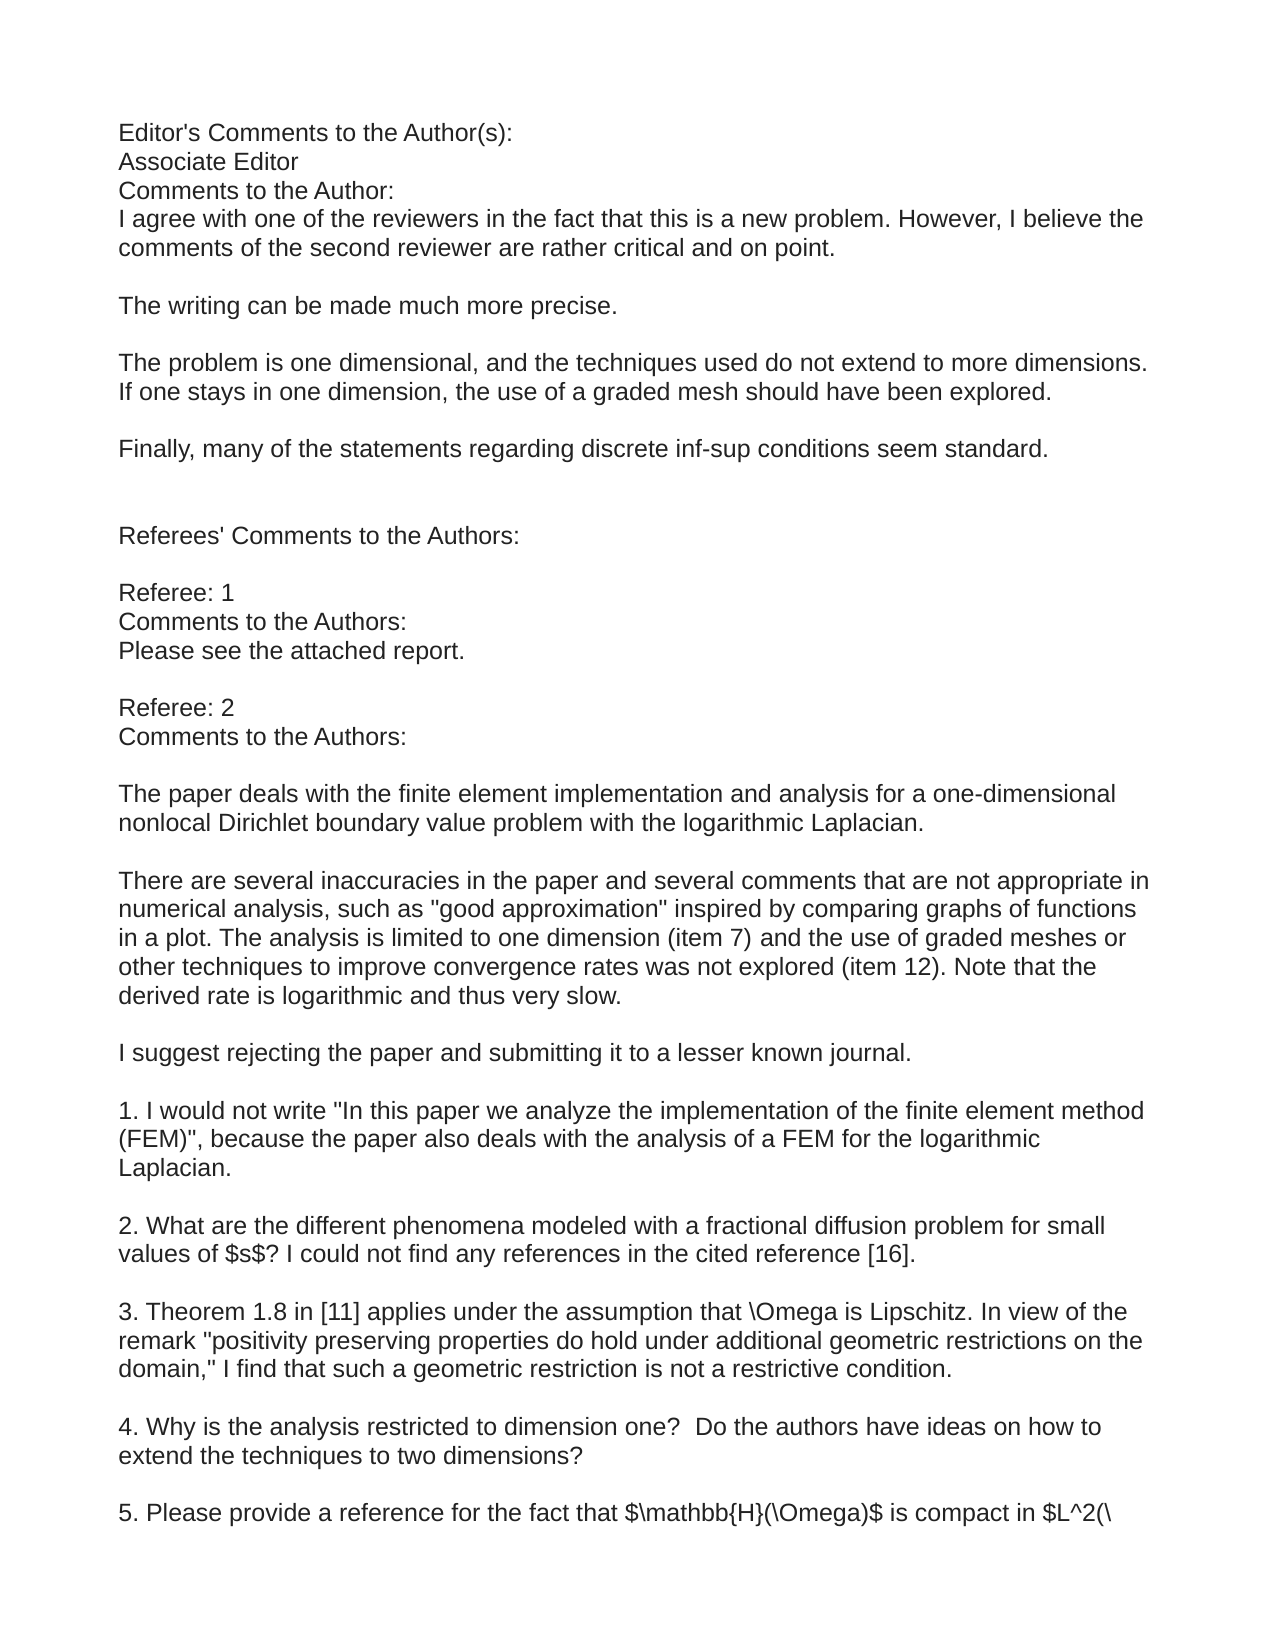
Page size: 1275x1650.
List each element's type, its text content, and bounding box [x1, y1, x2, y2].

text Editor's Comments to the Author(s): Associate Editor Comments to the Author: I agree with one of the reviewers in the fact that this is a new problem. However, I believe the comments of the second reviewer are rather critical and on point. The writing can be made much more precise. The problem is one dimensional, and the techniques used do not extend to more dimensions. If one stays in one dimension, the use of a graded mesh should have been explored. Finally, many of the statements regarding discrete inf-sup conditions seem standard. Referees' Comments to the Authors: Referee: 1 Comments to the Authors: Please see the attached report. Referee: 2 Comments to the Authors: The paper deals with the finite element implementation and analysis for a one-dimensional nonlocal Dirichlet boundary value problem with the logarithmic Laplacian. There are several inaccuracies in the paper and several comments that are not appropriate in numerical analysis, such as "good approximation" inspired by comparing graphs of functions in a plot. The analysis is limited to one dimension (item 7) and the use of graded meshes or other techniques to improve convergence rates was not explored (item 12). Note that the derived rate is logarithmic and thus very slow. I suggest rejecting the paper and submitting it to a lesser known journal. 1. I would not write "In this paper we analyze the implementation of the finite element method (FEM)", because the paper also deals with the analysis of a FEM for the logarithmic Laplacian. 2. What are the different phenomena modeled with a fractional diffusion problem for small values of $s$? I could not find any references in the cited reference [16]. 3. Theorem 1.8 in [11] applies under the assumption that \Omega is Lipschitz. In view of the remark "positivity preserving properties do hold under additional geometric restrictions on the domain," I find that such a geometric restriction is not a restrictive condition. 4. Why is the analysis restricted to dimension one? Do the authors have ideas on how to extend the techniques to two dimensions? 5. Please provide a reference for the fact that $\mathbb{H}(\Omega)$ is compact in $L^2(\ [118, 118, 1157, 1527]
